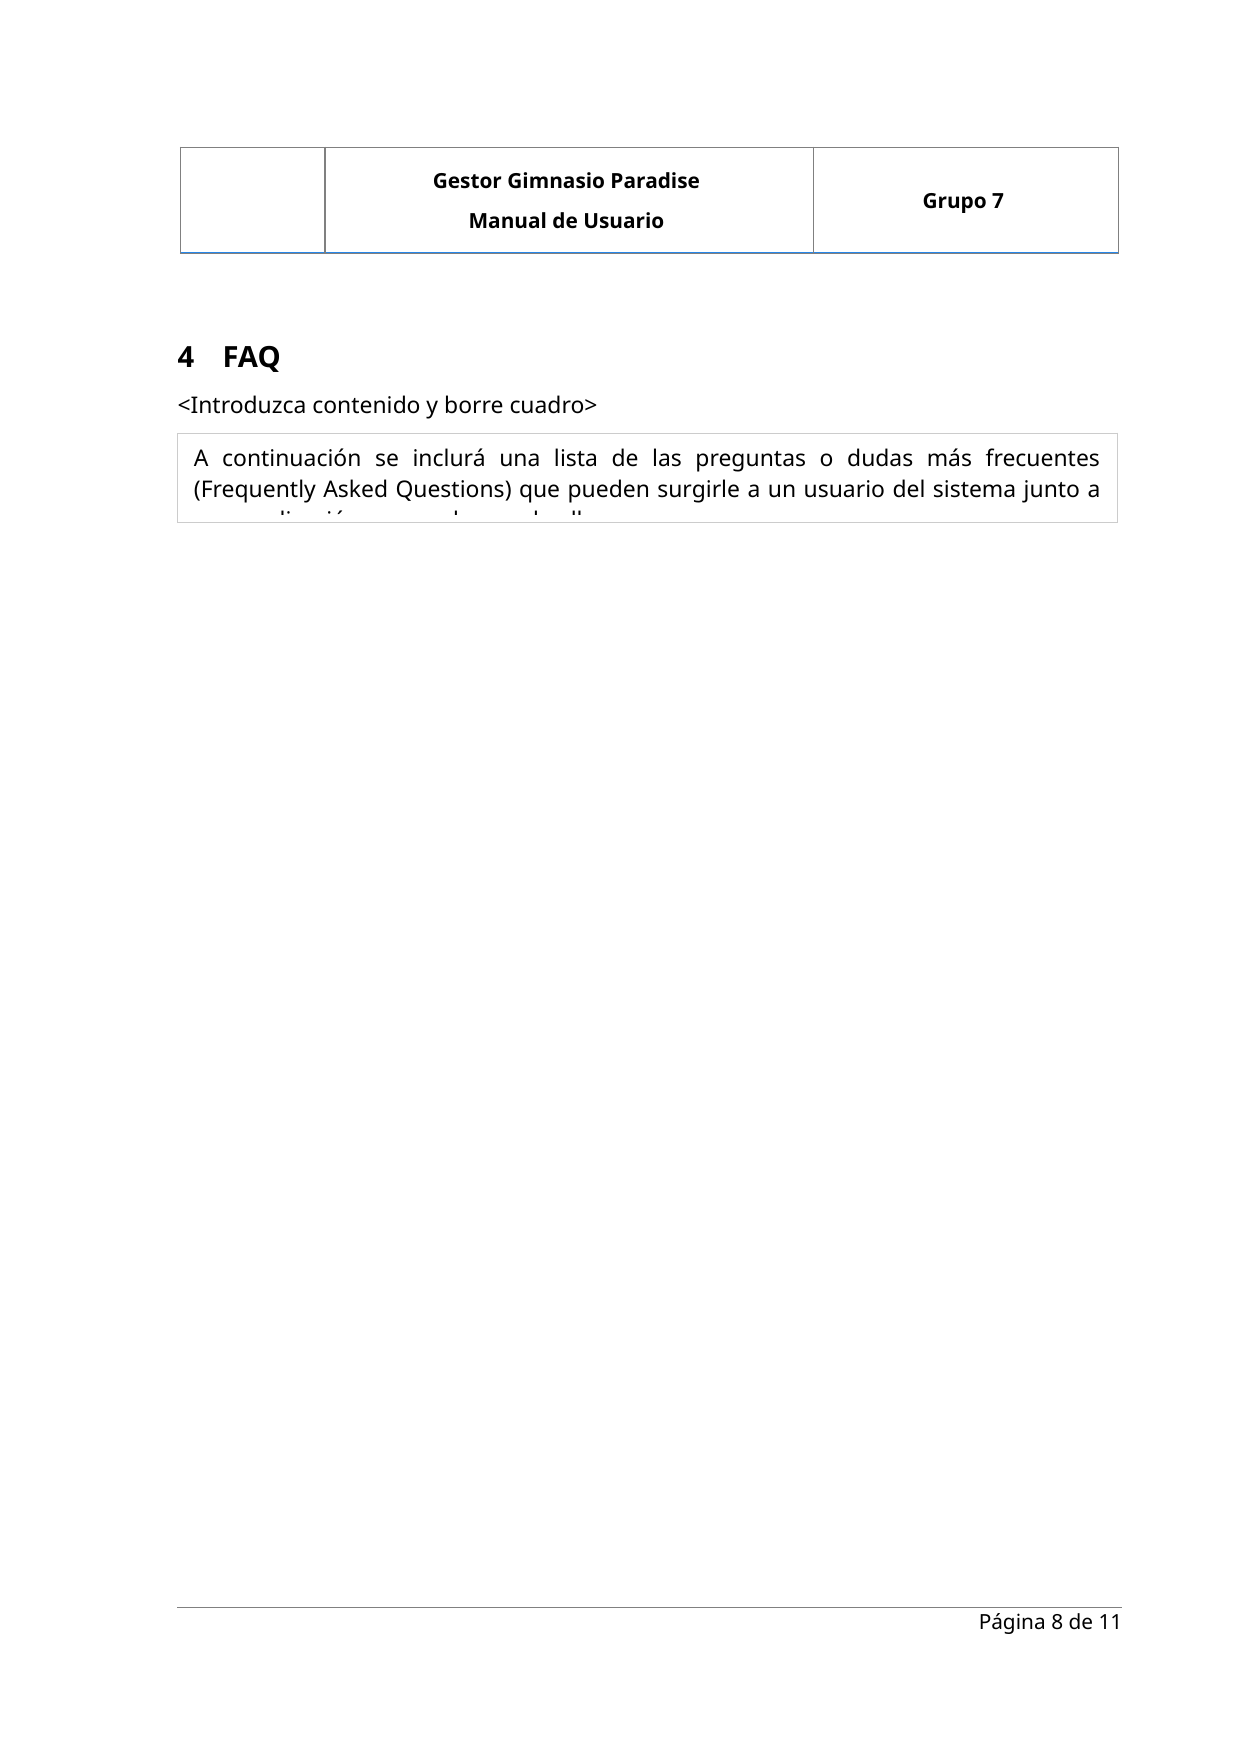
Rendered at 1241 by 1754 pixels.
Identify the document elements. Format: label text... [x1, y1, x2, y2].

text A continuación se inclurá una lista de las preguntas o dudas más frecuentes (Frequently Asked Questions) que pueden surgirle a un usuario del sistema junto a una explicación para cada una de ellas. [194, 441, 1101, 514]
text <Introduzca contenido y borre cuadro> [177, 389, 1122, 420]
subtitle FAQ [177, 336, 1122, 376]
